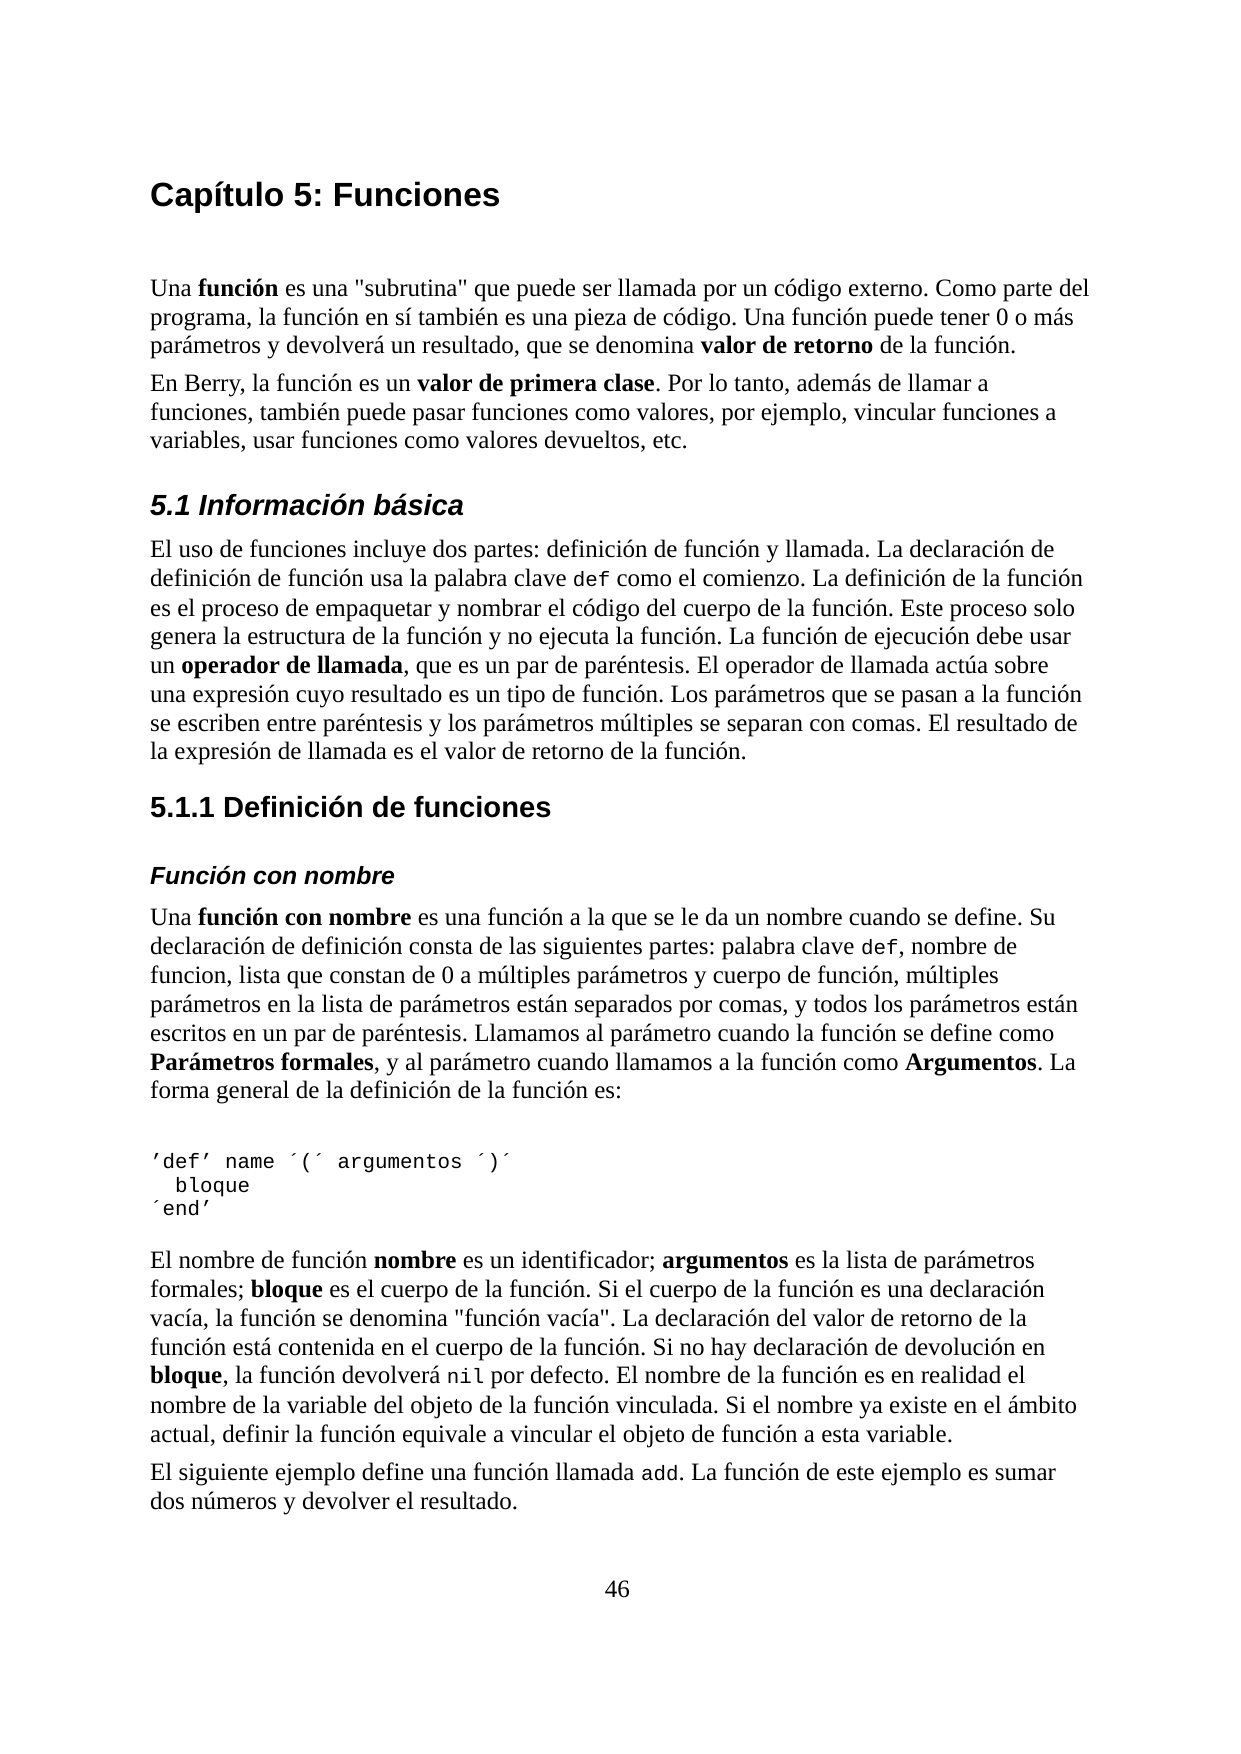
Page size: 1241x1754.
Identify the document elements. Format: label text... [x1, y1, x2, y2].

text Una función con nombre es una función a la que se le da un nombre cuando se define. Su declaración de definición consta de las siguientes partes: palabra clave def, nombre de funcion, lista que constan de 0 a múltiples parámetros y cuerpo de función, múltiples parámetros en la lista de parámetros están separados por comas, y todos los parámetros están escritos en un par de paréntesis. Llamamos al parámetro cuando la función se define como Parámetros formales, y al parámetro cuando llamamos a la función como Argumentos. La forma general de la definición de la función es: [150, 902, 1090, 1104]
subtitle 5.1 Información básica [150, 488, 1090, 522]
subtitle Capítulo 5: Funciones [150, 175, 1090, 214]
text En Berry, la función es un valor de primera clase. Por lo tanto, además de llamar a funciones, también puede pasar funciones como valores, por ejemplo, vincular funciones a variables, usar funciones como valores devueltos, etc. [150, 368, 1090, 454]
text ´end’ [150, 1198, 1090, 1222]
text Una función es una "subrutina" que puede ser llamada por un código externo. Como parte del programa, la función en sí también es una pieza de código. Una función puede tener 0 o más parámetros y devolverá un resultado, que se denomina valor de retorno de la función. [150, 273, 1090, 359]
text El siguiente ejemplo define una función llamada add. La función de este ejemplo es sumar dos números y devolver el resultado. [150, 1457, 1090, 1515]
text ’def’ name ´(´ argumentos ´)´ [150, 1151, 1090, 1174]
subtitle 5.1.1 Definición de funciones [150, 790, 1090, 824]
text El uso de funciones incluye dos partes: definición de función y llamada. La declaración de definición de función usa la palabra clave def como el comienzo. La definición de la función es el proceso de empaquetar y nombrar el código del cuerpo de la función. Este proceso solo genera la estructura de la función y no ejecuta la función. La función de ejecución debe usar un operador de llamada, que es un par de paréntesis. El operador de llamada actúa sobre una expresión cuyo resultado es un tipo de función. Los parámetros que se pasan a la función se escriben entre paréntesis y los parámetros múltiples se separan con comas. El resultado de la expresión de llamada es el valor de retorno de la función. [150, 534, 1090, 765]
subtitle Función con nombre [150, 861, 1090, 890]
text El nombre de función nombre es un identificador; argumentos es la lista de parámetros formales; bloque es el cuerpo de la función. Si el cuerpo de la función es una declaración vacía, la función se denomina "función vacía". La declaración del valor de retorno de la función está contenida en el cuerpo de la función. Si no hay declaración de devolución en bloque, la función devolverá nil por defecto. El nombre de la función es en realidad el nombre de la variable del objeto de la función vinculada. Si el nombre ya existe en el ámbito actual, definir la función equivale a vincular el objeto de función a esta variable. [150, 1246, 1090, 1448]
text bloque [150, 1174, 1090, 1198]
